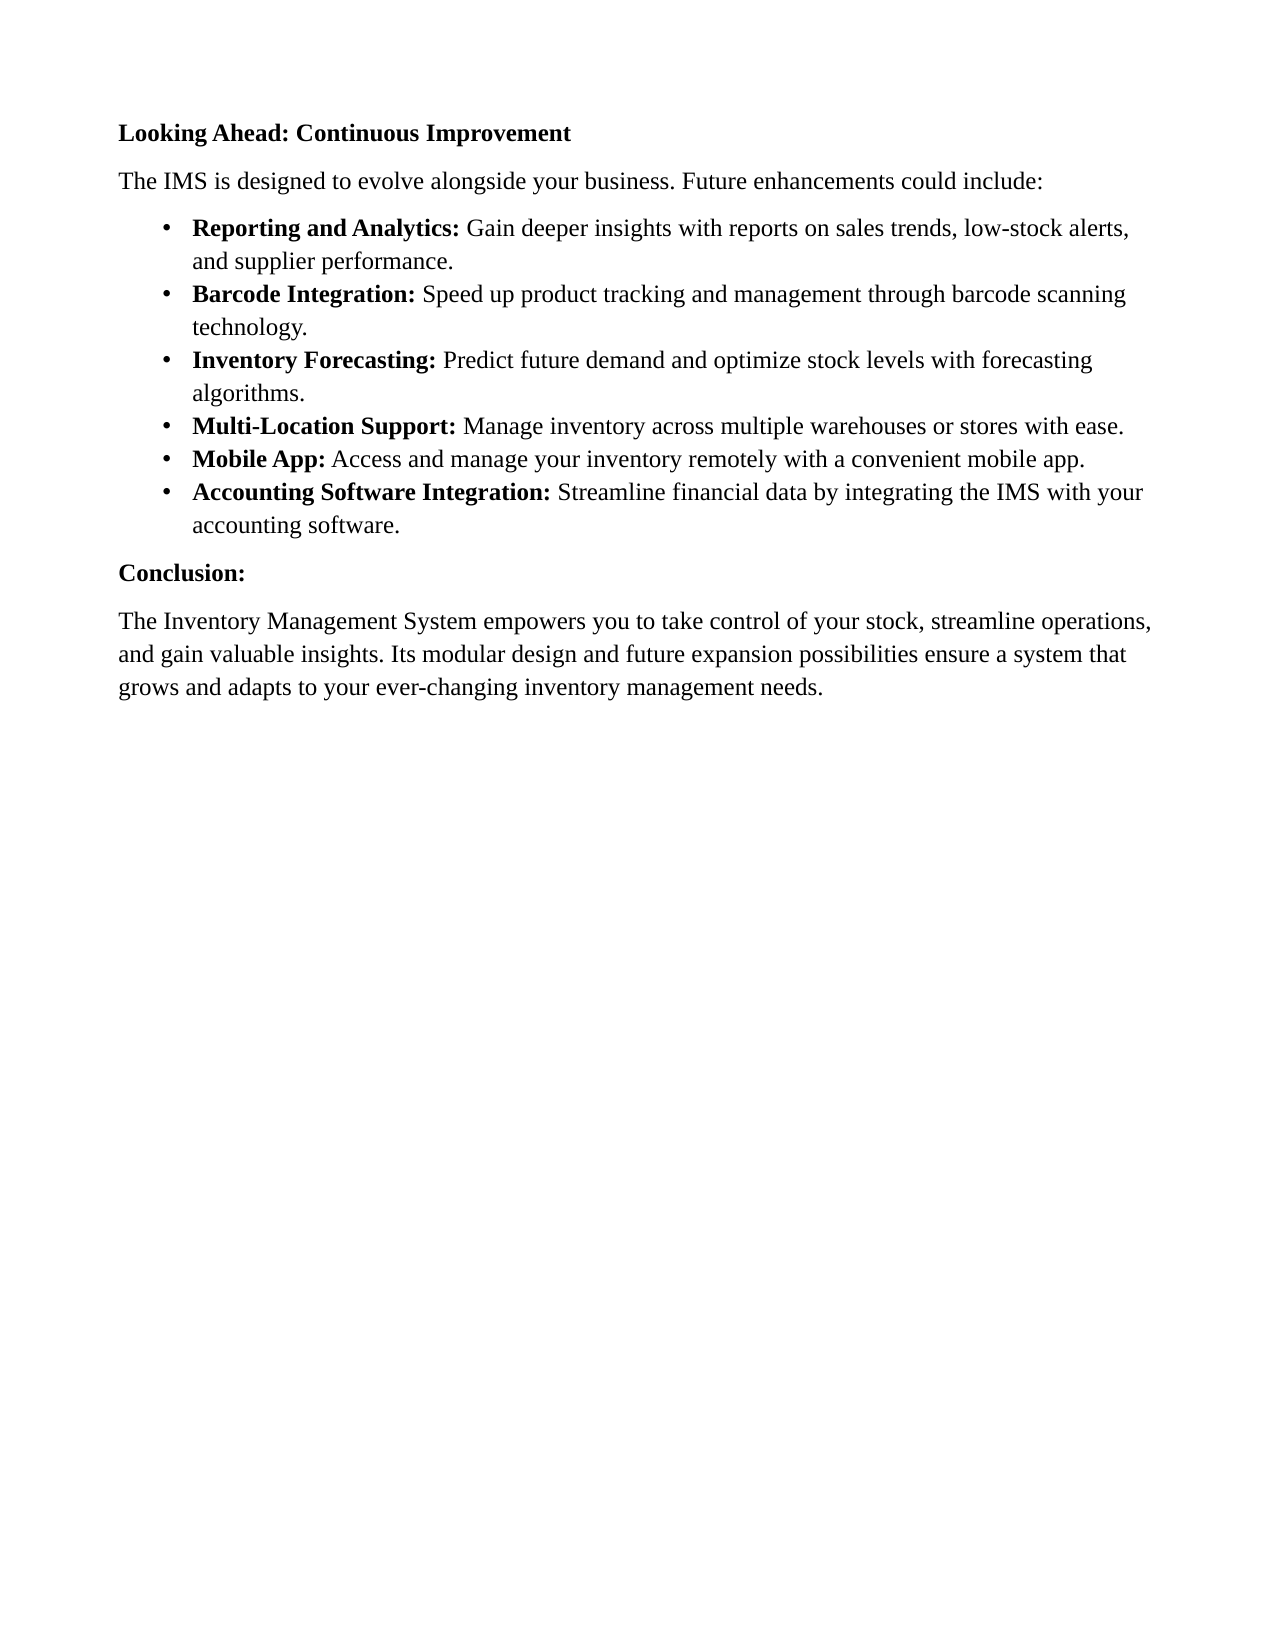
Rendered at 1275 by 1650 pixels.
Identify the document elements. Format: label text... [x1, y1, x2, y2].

text Looking Ahead: Continuous Improvement [118, 118, 1157, 147]
list Barcode Integration: Speed up product tracking and management through barcode scanning technology. [162, 279, 1157, 341]
list Accounting Software Integration: Streamline financial data by integrating the IMS with your accounting software. [162, 477, 1157, 539]
text The IMS is designed to evolve alongside your business. Future enhancements could include: [118, 166, 1157, 194]
list Multi-Location Support: Manage inventory across multiple warehouses or stores with ease. [162, 411, 1157, 440]
list Inventory Forecasting: Predict future demand and optimize stock levels with forecasting algorithms. [162, 345, 1157, 407]
list Mobile App: Access and manage your inventory remotely with a convenient mobile app. [162, 444, 1157, 473]
text Conclusion: [118, 558, 1157, 587]
text The Inventory Management System empowers you to take control of your stock, streamline operations, and gain valuable insights. Its modular design and future expansion possibilities ensure a system that grows and adapts to your ever-changing inventory management needs. [118, 606, 1157, 701]
list Reporting and Analytics: Gain deeper insights with reports on sales trends, low-stock alerts, and supplier performance. [162, 213, 1157, 275]
